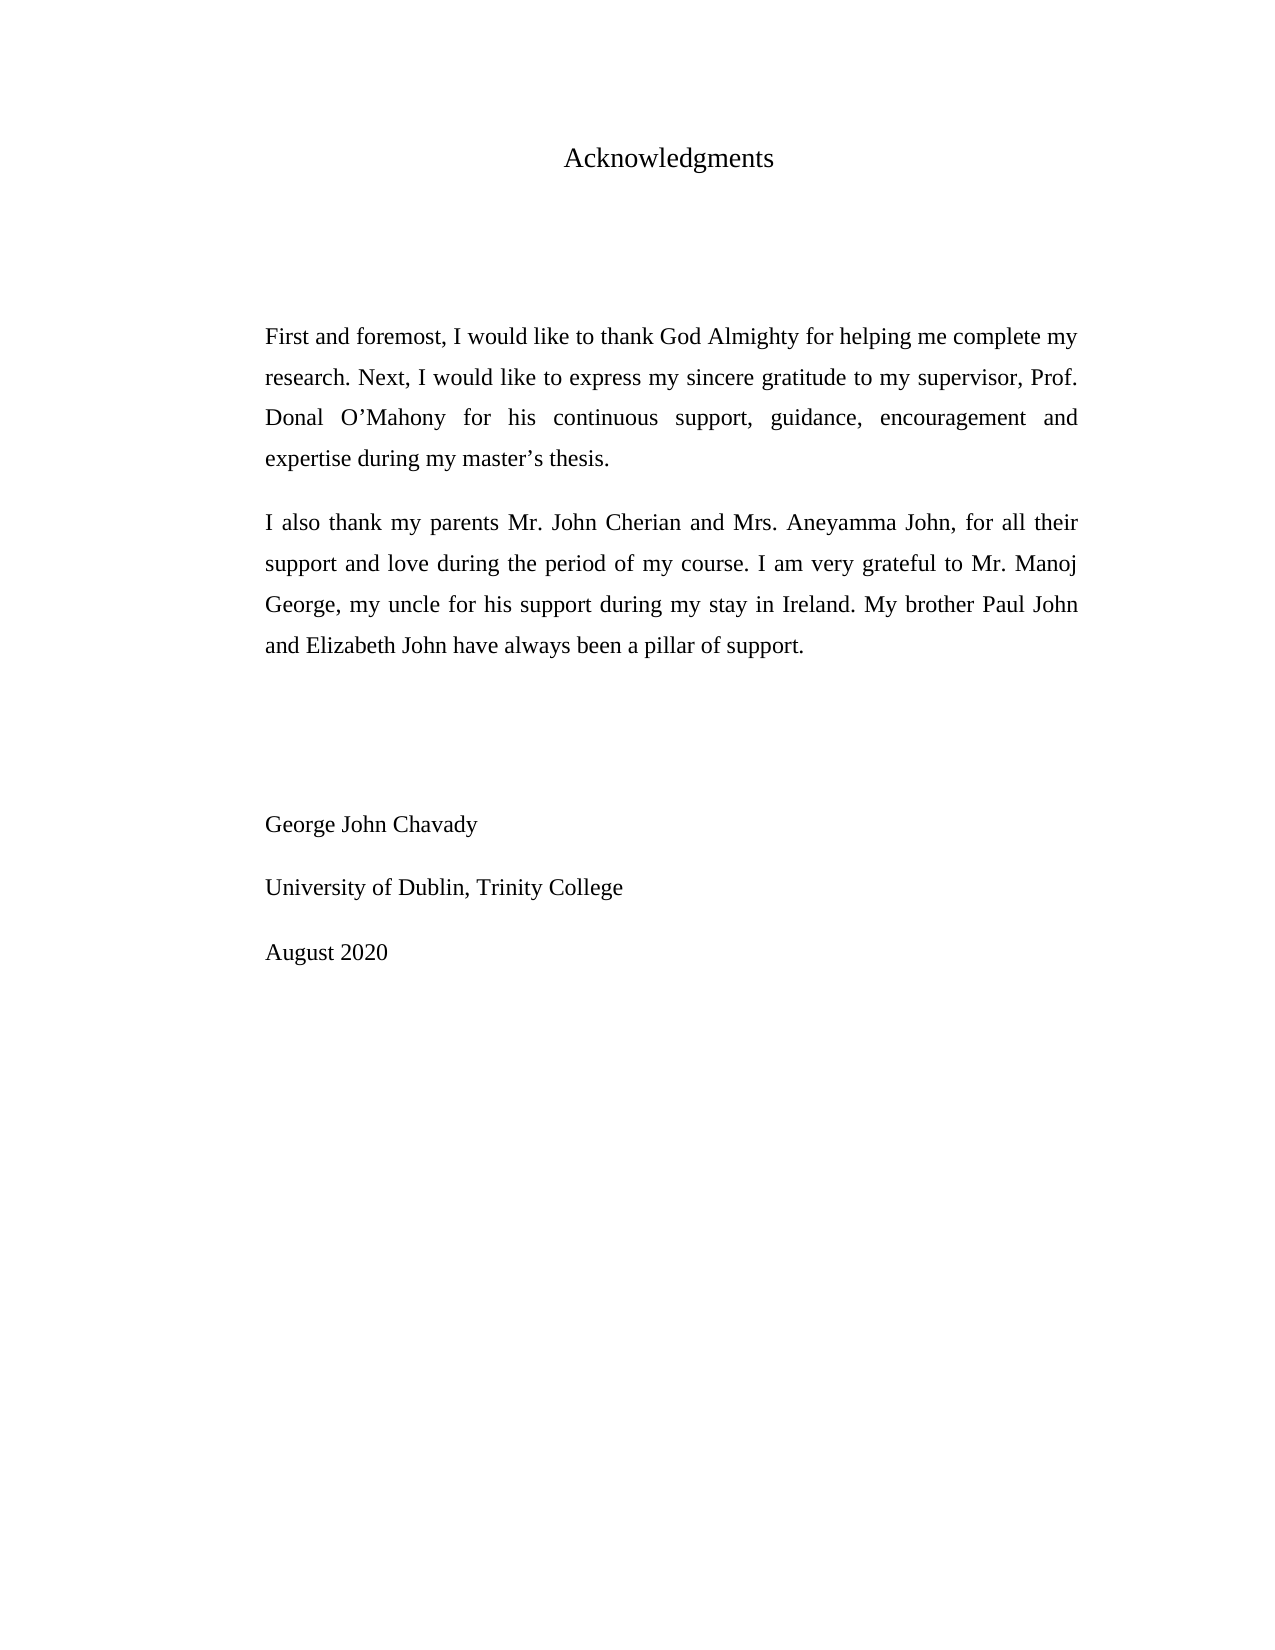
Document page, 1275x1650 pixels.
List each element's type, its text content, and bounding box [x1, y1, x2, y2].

text George John Chavady [265, 809, 1078, 837]
subtitle Acknowledgments [266, 141, 1079, 173]
text University of Dublin, Trinity College [265, 873, 1068, 901]
text August 2020 [265, 938, 1078, 965]
text I also thank my parents Mr. John Cherian and Mrs. Aneyamma John, for all their support and love during the period of my course. I am very grateful to Mr. Manoj George, my uncle for his support during my stay in Ireland. My brother Paul John and Elizabeth John have always been a pillar of support. [265, 508, 1079, 658]
text First and foremost, I would like to thank God Almighty for helping me complete my research. Next, I would like to express my sincere gratitude to my supervisor, Prof. Donal O’Mahony for his continuous support, guidance, encouragement and expertise during my master’s thesis. [265, 322, 1079, 472]
